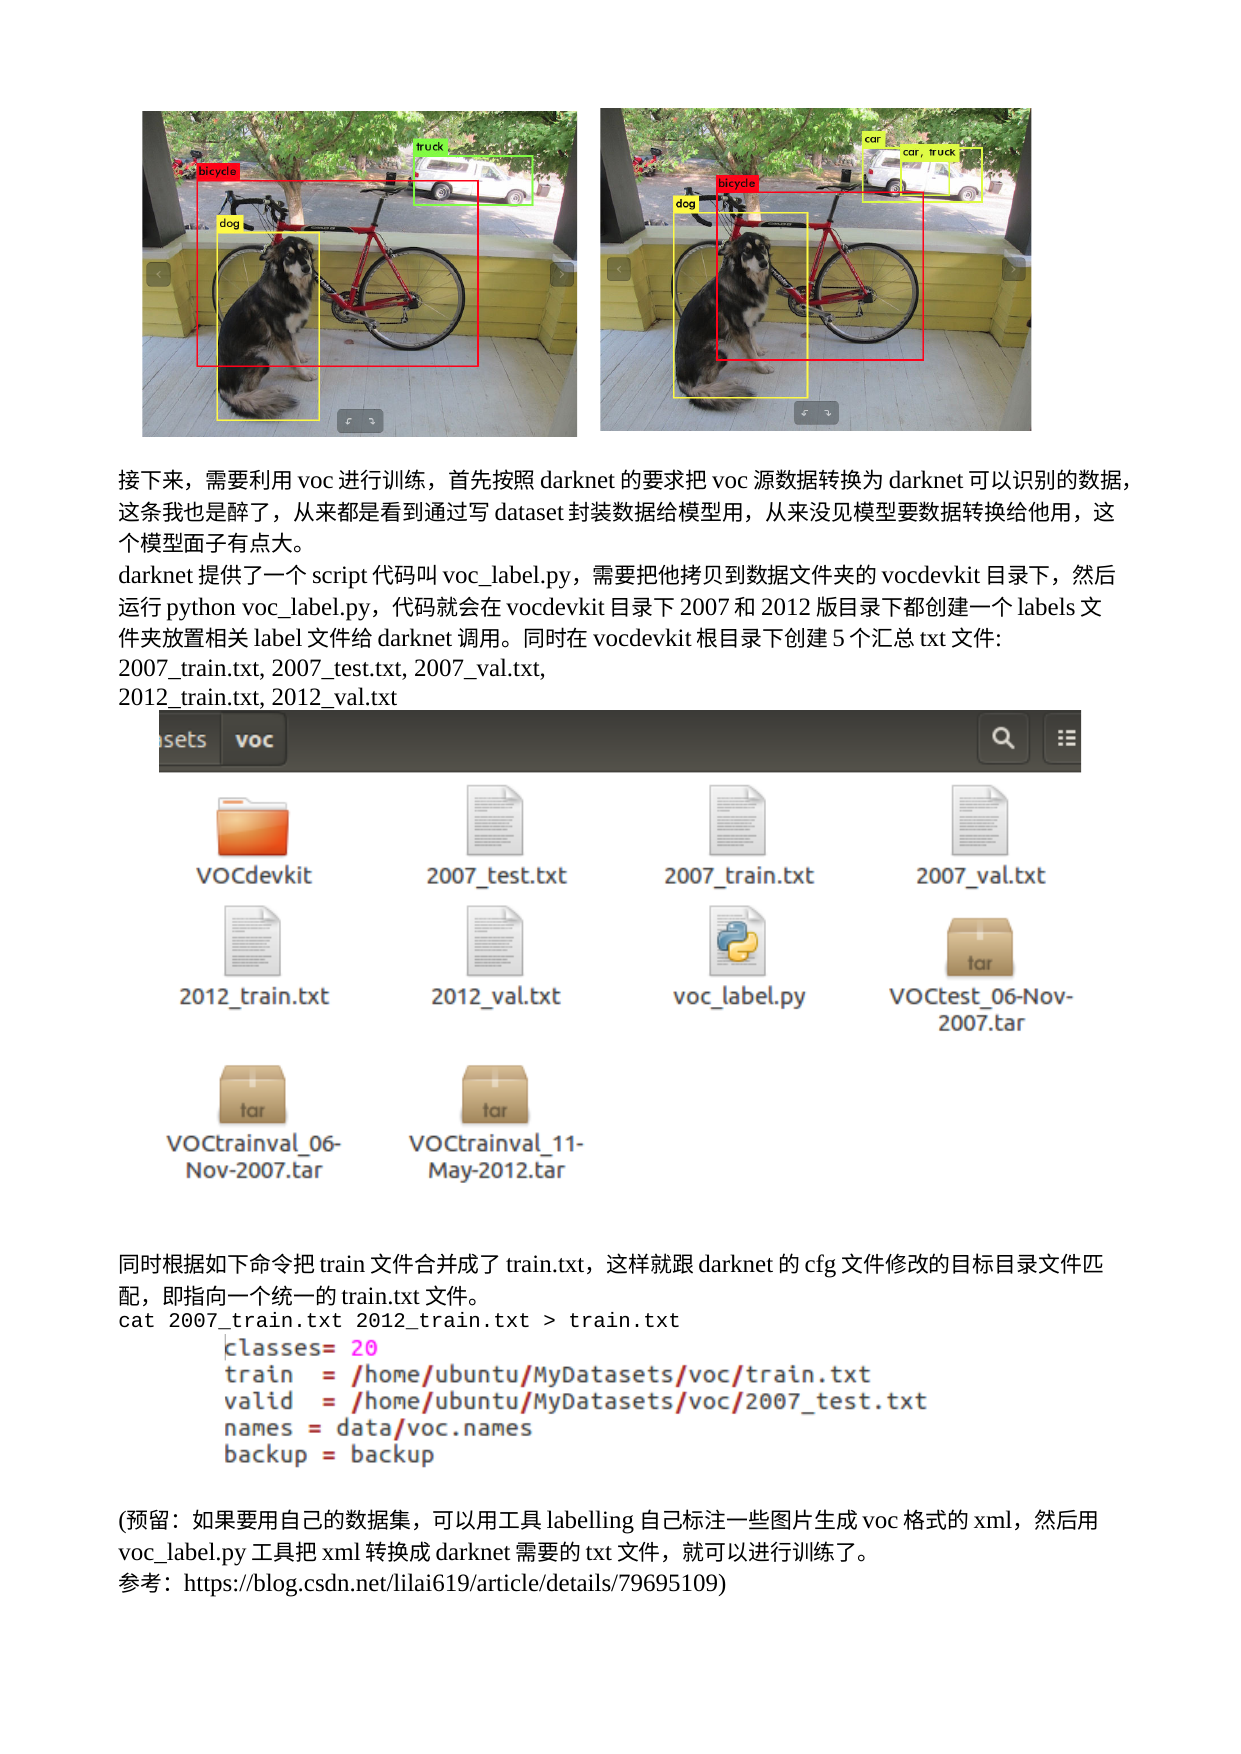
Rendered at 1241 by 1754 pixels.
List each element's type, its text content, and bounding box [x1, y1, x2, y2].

text 2007_train.txt, 2007_test.txt, 2007_val.txt, [118, 653, 1122, 682]
picture [600, 108, 1032, 431]
text 接下来，需要利用voc进行训练，首先按照darknet的要求把voc源数据转换为darknet可以识别的数据，这条我也是醉了，从来都是看到通过写dataset封装数据给模型用，从来没见模型要数据转换给他用，这个模型面子有点大。 [118, 463, 1122, 558]
text 参考：https://blog.csdn.net/lilai619/article/details/79695109) [118, 1566, 1122, 1598]
text darknet提供了一个script代码叫voc_label.py，需要把他拷贝到数据文件夹的vocdevkit目录下，然后运行python voc_label.py，代码就会在vocdevkit目录下2007和2012版目录下都创建一个labels文件夹放置相关label文件给darknet调用。同时在vocdevkit根目录下创建5个汇总txt文件: [118, 558, 1122, 653]
text cat 2007_train.txt 2012_train.txt > train.txt [118, 1311, 1122, 1334]
picture [142, 111, 578, 437]
picture [224, 1334, 1016, 1480]
text 2012_train.txt, 2012_val.txt [118, 682, 1122, 711]
picture [159, 710, 1082, 1219]
text 同时根据如下命令把train文件合并成了train.txt，这样就跟darknet的cfg文件修改的目标目录文件匹配，即指向一个统一的train.txt文件。 [118, 1247, 1122, 1311]
text (预留：如果要用自己的数据集，可以用工具labelling自己标注一些图片生成voc格式的xml，然后用voc_label.py工具把xml转换成darknet需要的txt文件，就可以进行训练了。 [118, 1503, 1122, 1566]
